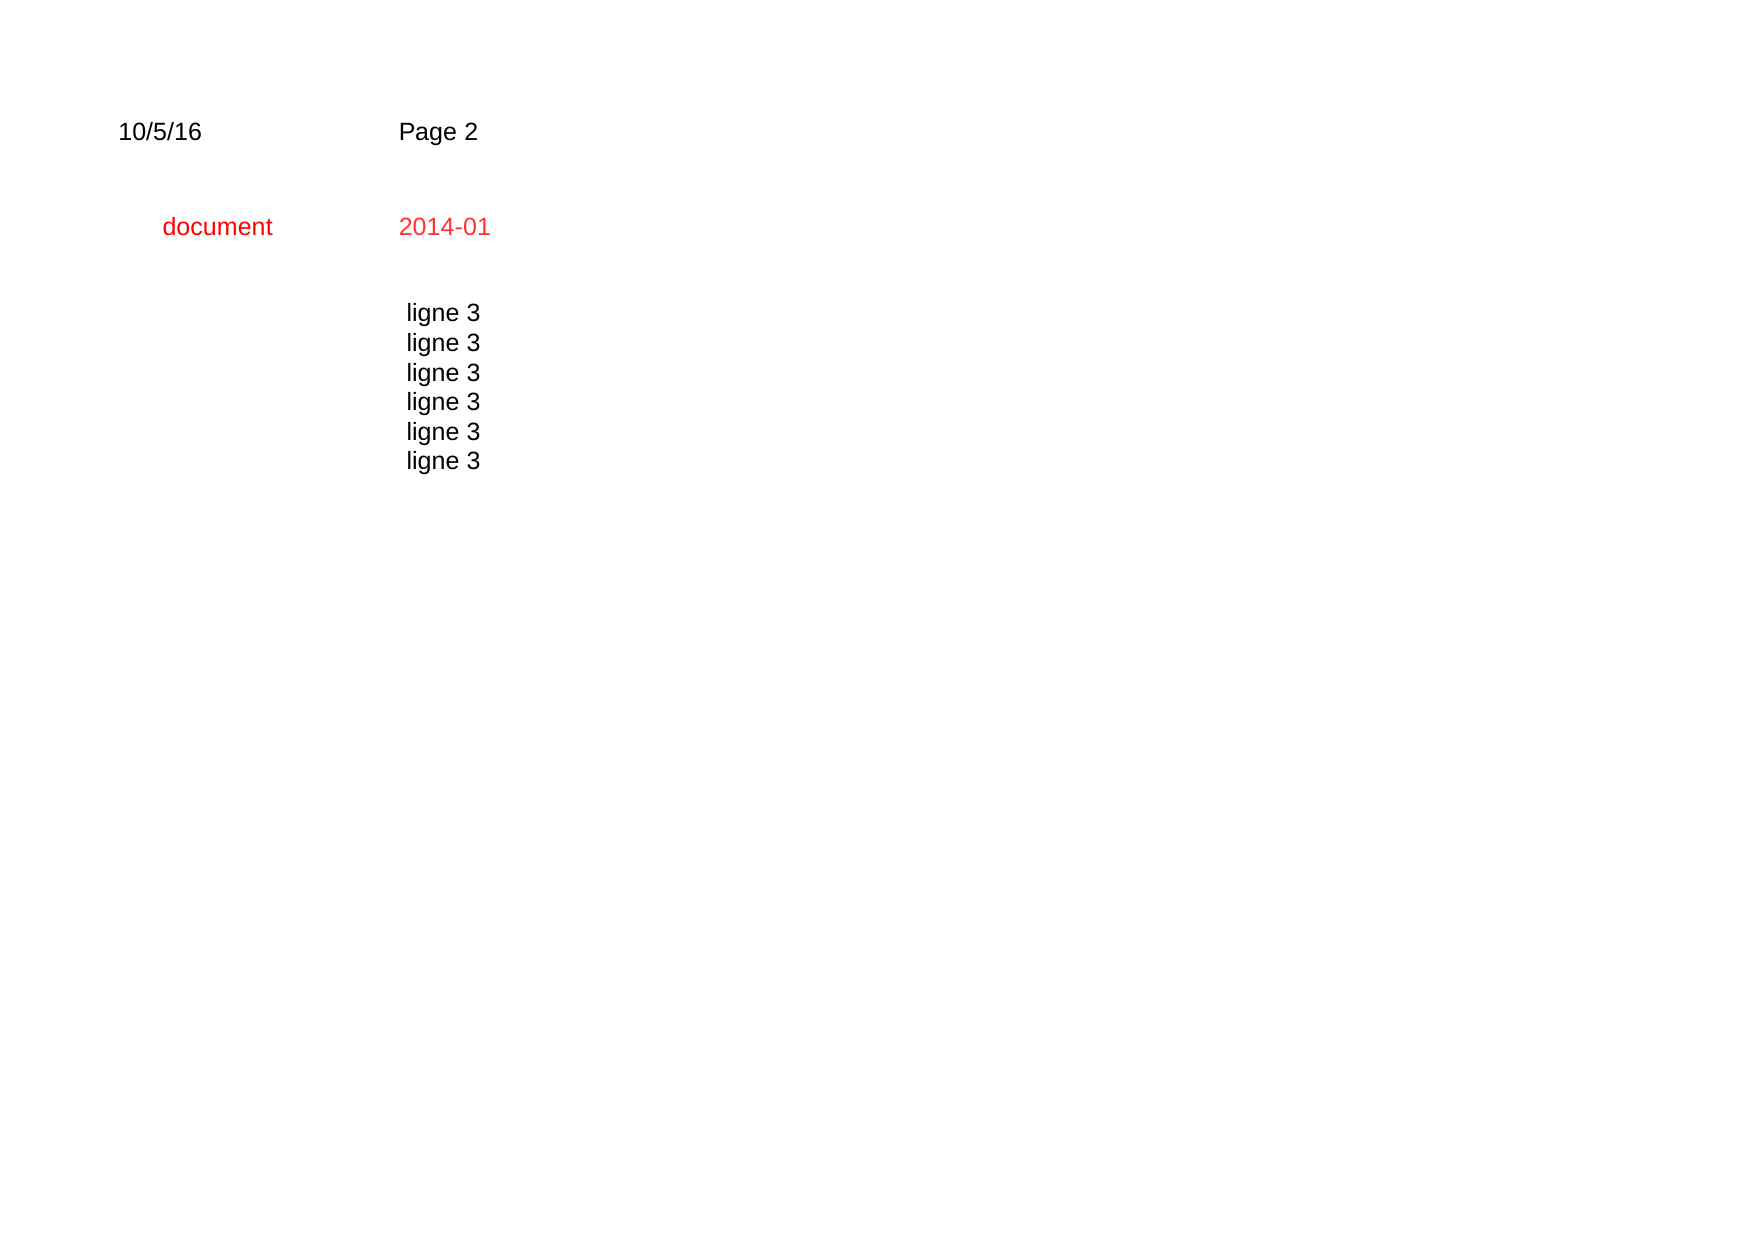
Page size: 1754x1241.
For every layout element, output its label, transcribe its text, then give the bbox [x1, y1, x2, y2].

table_cell [170, 418, 406, 447]
table_cell ligne 3 [406, 329, 642, 358]
table_cell ligne 3 [406, 418, 642, 447]
table_cell [170, 359, 406, 388]
table_cell [643, 447, 1636, 477]
table_cell ligne 3 [406, 299, 642, 329]
table_cell [118, 477, 1636, 509]
table_cell [170, 388, 406, 418]
table_cell [643, 329, 1636, 358]
table_cell [643, 359, 1636, 388]
table_cell [643, 418, 1636, 447]
table_cell [643, 299, 1636, 329]
table_cell [170, 447, 406, 477]
table_cell [170, 329, 406, 358]
table_cell [170, 299, 406, 329]
table_cell [118, 329, 170, 358]
table_cell [118, 388, 170, 418]
table_cell ligne 3 [406, 447, 642, 477]
table_cell [643, 388, 1636, 418]
table_cell [118, 418, 170, 447]
table_cell [118, 447, 170, 477]
table_cell ligne 3 [406, 359, 642, 388]
table_cell [118, 299, 170, 329]
table_cell ligne 3 [406, 388, 642, 418]
table_cell [118, 359, 170, 388]
